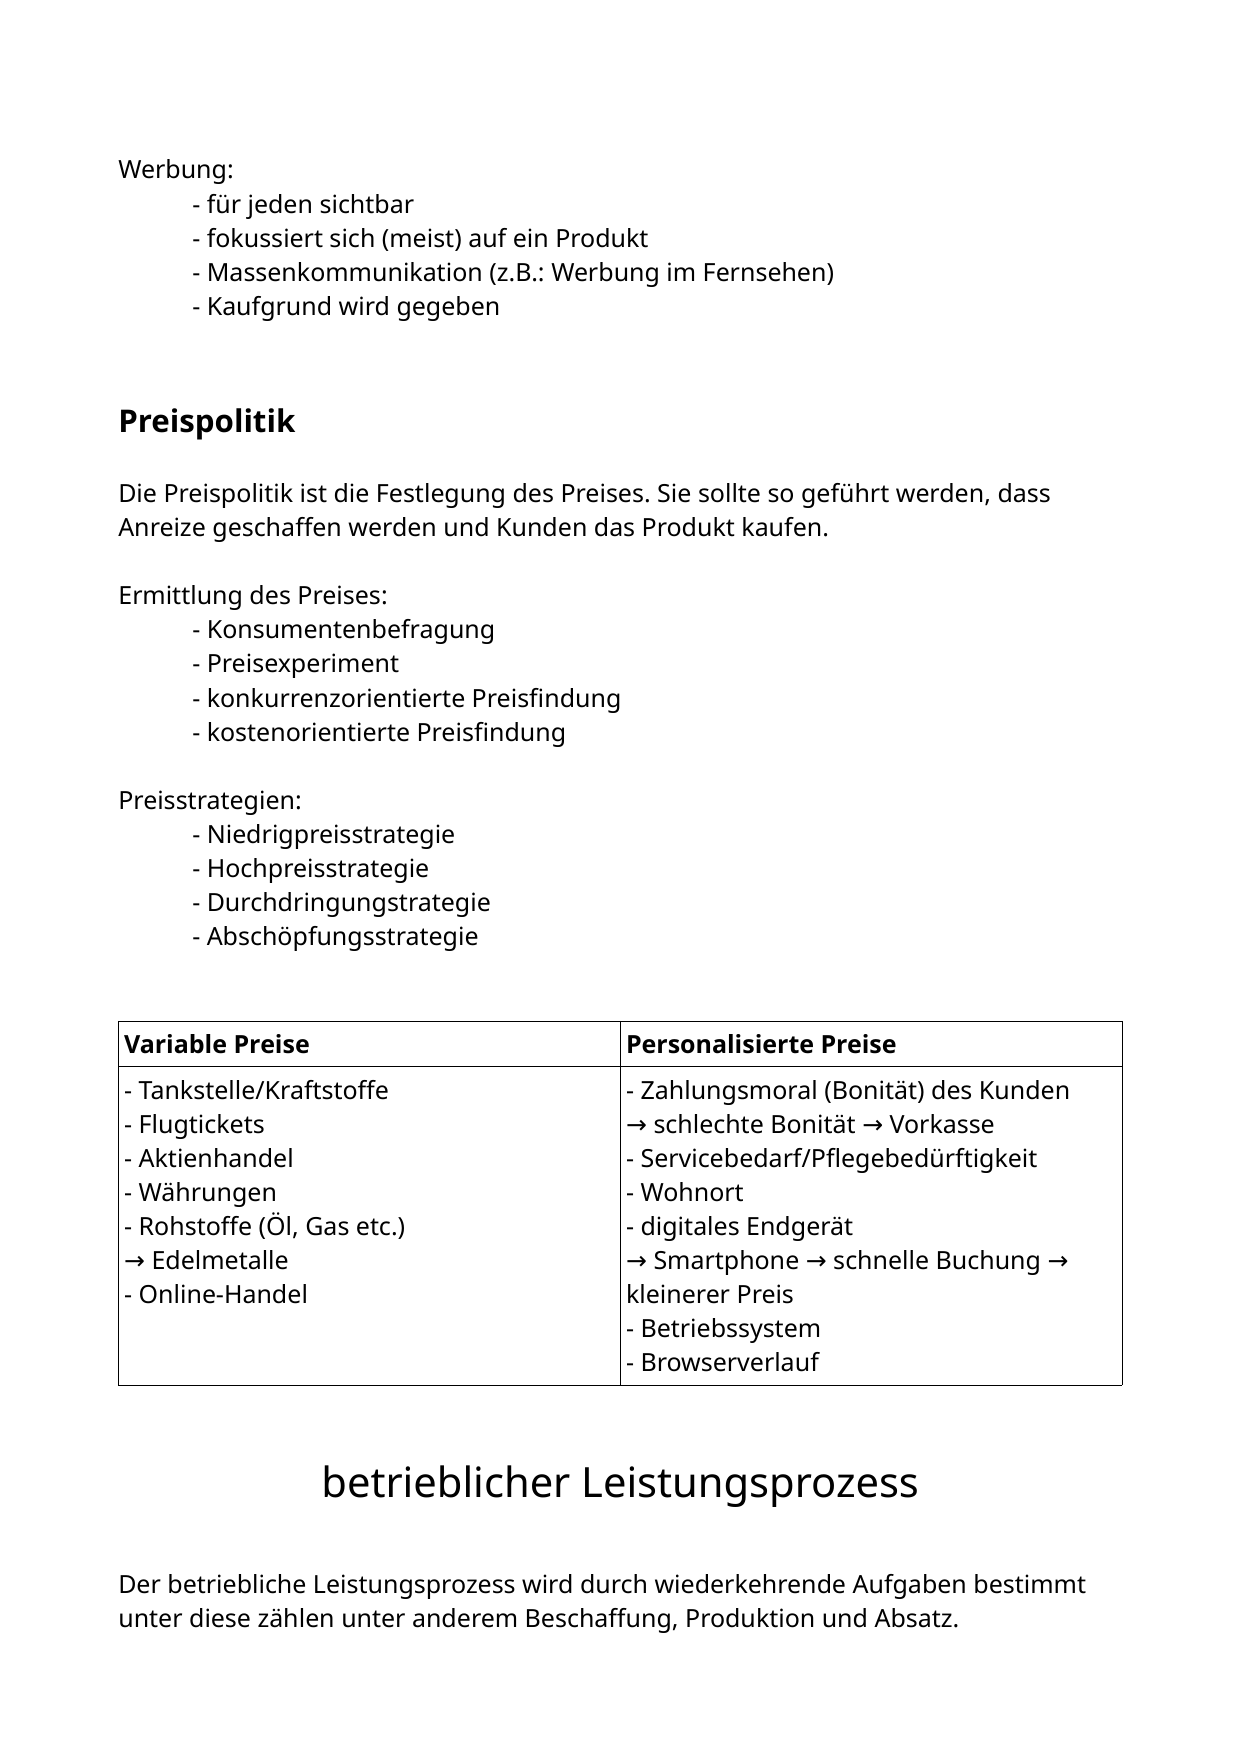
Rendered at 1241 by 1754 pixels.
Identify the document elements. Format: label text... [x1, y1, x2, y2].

text betrieblicher Leistungsprozess [118, 1453, 1122, 1509]
text - Kaufgrund wird gegeben [192, 288, 1122, 322]
table_header Personalisierte Preise [621, 1022, 1122, 1066]
text - Abschöpfungsstrategie [192, 919, 1122, 953]
text - Niedrigpreisstrategie [192, 816, 1122, 851]
text - Massenkommunikation (z.B.: Werbung im Fernsehen) [192, 254, 1122, 288]
text - Durchdringungstrategie [192, 884, 1122, 919]
table_cell - Tankstelle/Kraftstoffe - Flugtickets - Aktienhandel - Währungen - Rohstoffe (Öl, Gas etc.) → Edelmetalle - Online-Handel [119, 1067, 620, 1384]
text Werbung: [118, 152, 1122, 186]
text - Preisexperiment [192, 646, 1122, 680]
text Preisstrategien: [118, 782, 1122, 816]
text - für jeden sichtbar [192, 186, 1122, 220]
text - fokussiert sich (meist) auf ein Produkt [192, 220, 1122, 254]
text Ermittlung des Preises: [118, 578, 1122, 612]
text - Hochpreisstrategie [192, 851, 1122, 884]
table_header Variable Preise [119, 1022, 620, 1066]
text Preispolitik [118, 399, 1122, 442]
table_cell - Zahlungsmoral (Bonität) des Kunden → schlechte Bonität → Vorkasse - Servicebedarf/Pflegebedürftigkeit - Wohnort - digitales Endgerät → Smartphone → schnelle Buchung → kleinerer Preis - Betriebssystem - Browserverlauf [621, 1067, 1122, 1384]
text - kostenorientierte Preisfindung [192, 714, 1122, 748]
text Die Preispolitik ist die Festlegung des Preises. Sie sollte so geführt werden, dass Anreize geschaffen werden und Kunden das Produkt kaufen. [118, 476, 1122, 544]
text - konkurrenzorientierte Preisfindung [192, 680, 1122, 714]
text Der betriebliche Leistungsprozess wird durch wiederkehrende Aufgaben bestimmt unter diese zählen unter anderem Beschaffung, Produktion und Absatz. [118, 1566, 1122, 1634]
text - Konsumentenbefragung [192, 612, 1122, 646]
